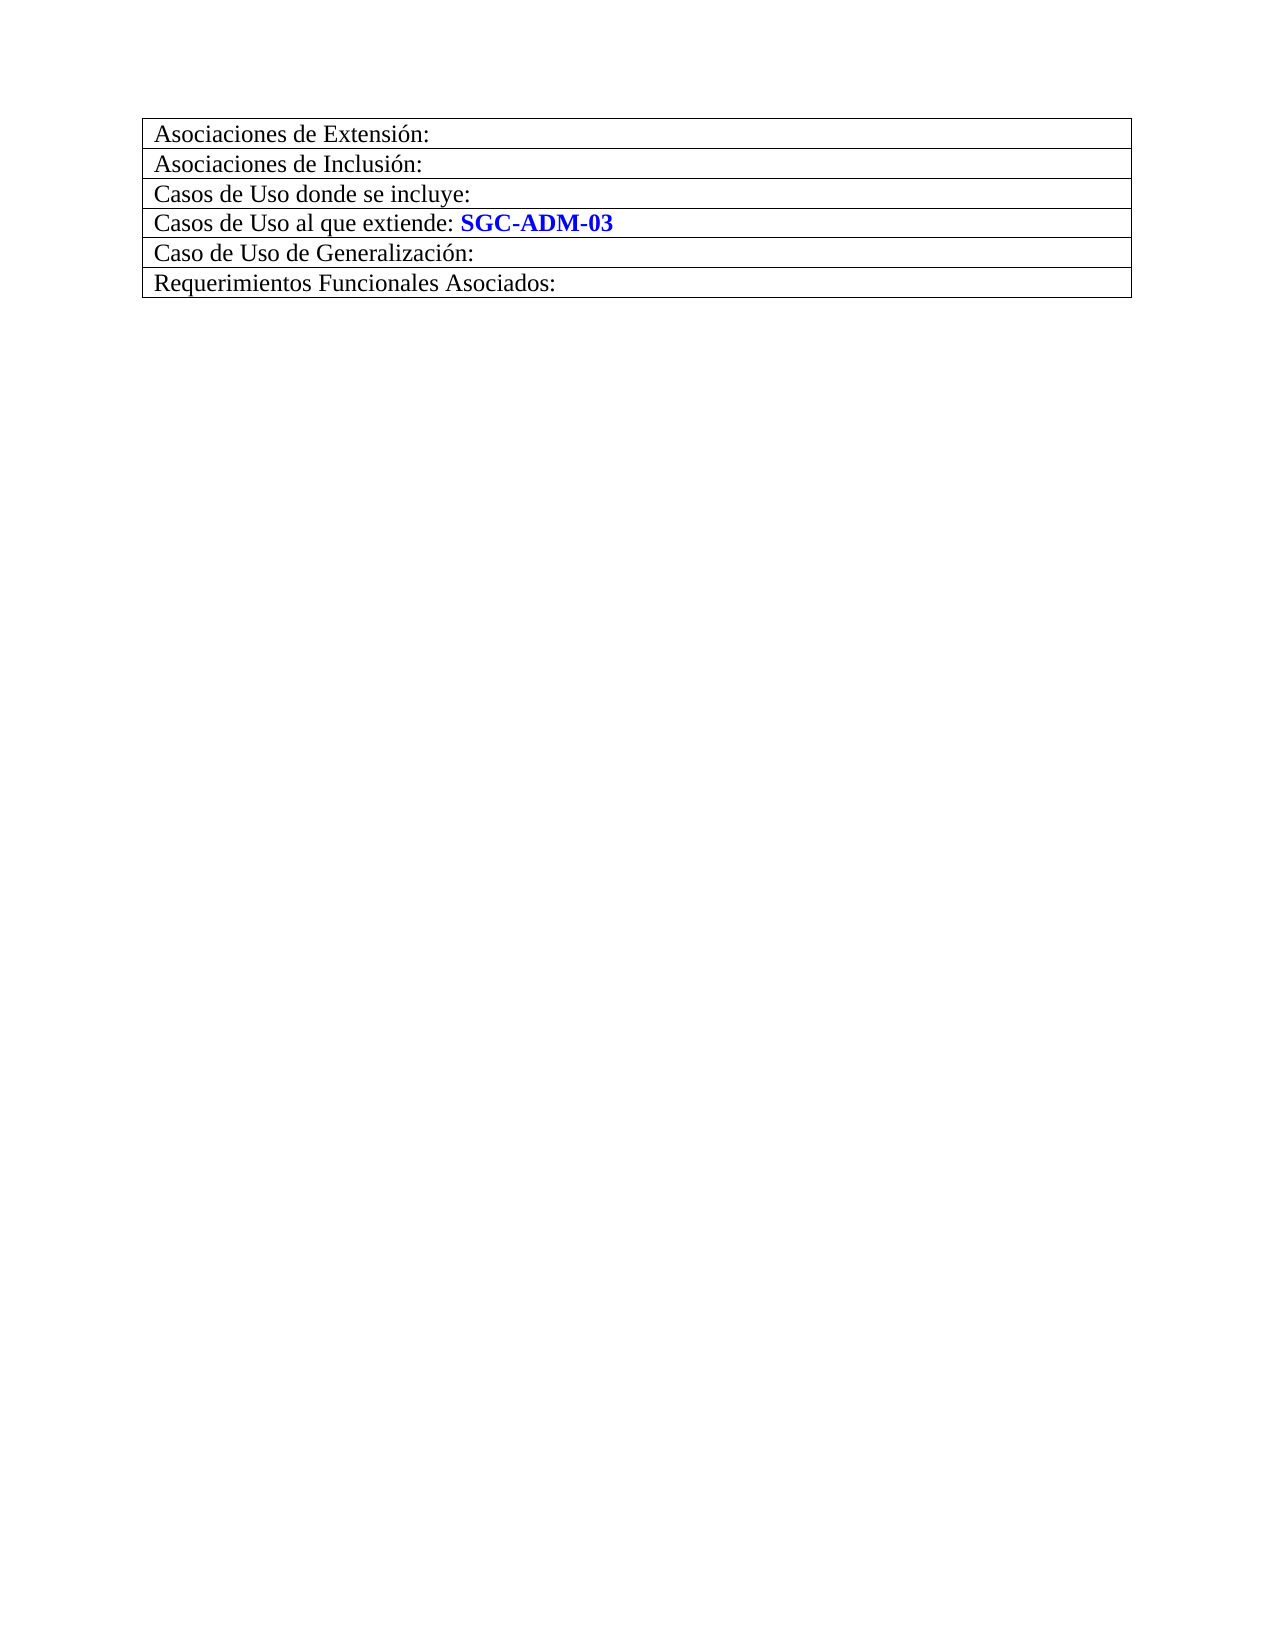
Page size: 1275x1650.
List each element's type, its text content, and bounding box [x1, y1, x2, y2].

table_cell Casos de Uso donde se incluye: [143, 179, 1131, 207]
table_cell Caso de Uso de Generalización: [143, 238, 1131, 267]
table_header Asociaciones de Extensión: [143, 119, 1131, 148]
table_cell Requerimientos Funcionales Asociados: [143, 268, 1131, 297]
table_cell Casos de Uso al que extiende: SGC-ADM-03 [143, 209, 1131, 237]
table_cell Asociaciones de Inclusión: [143, 149, 1131, 178]
